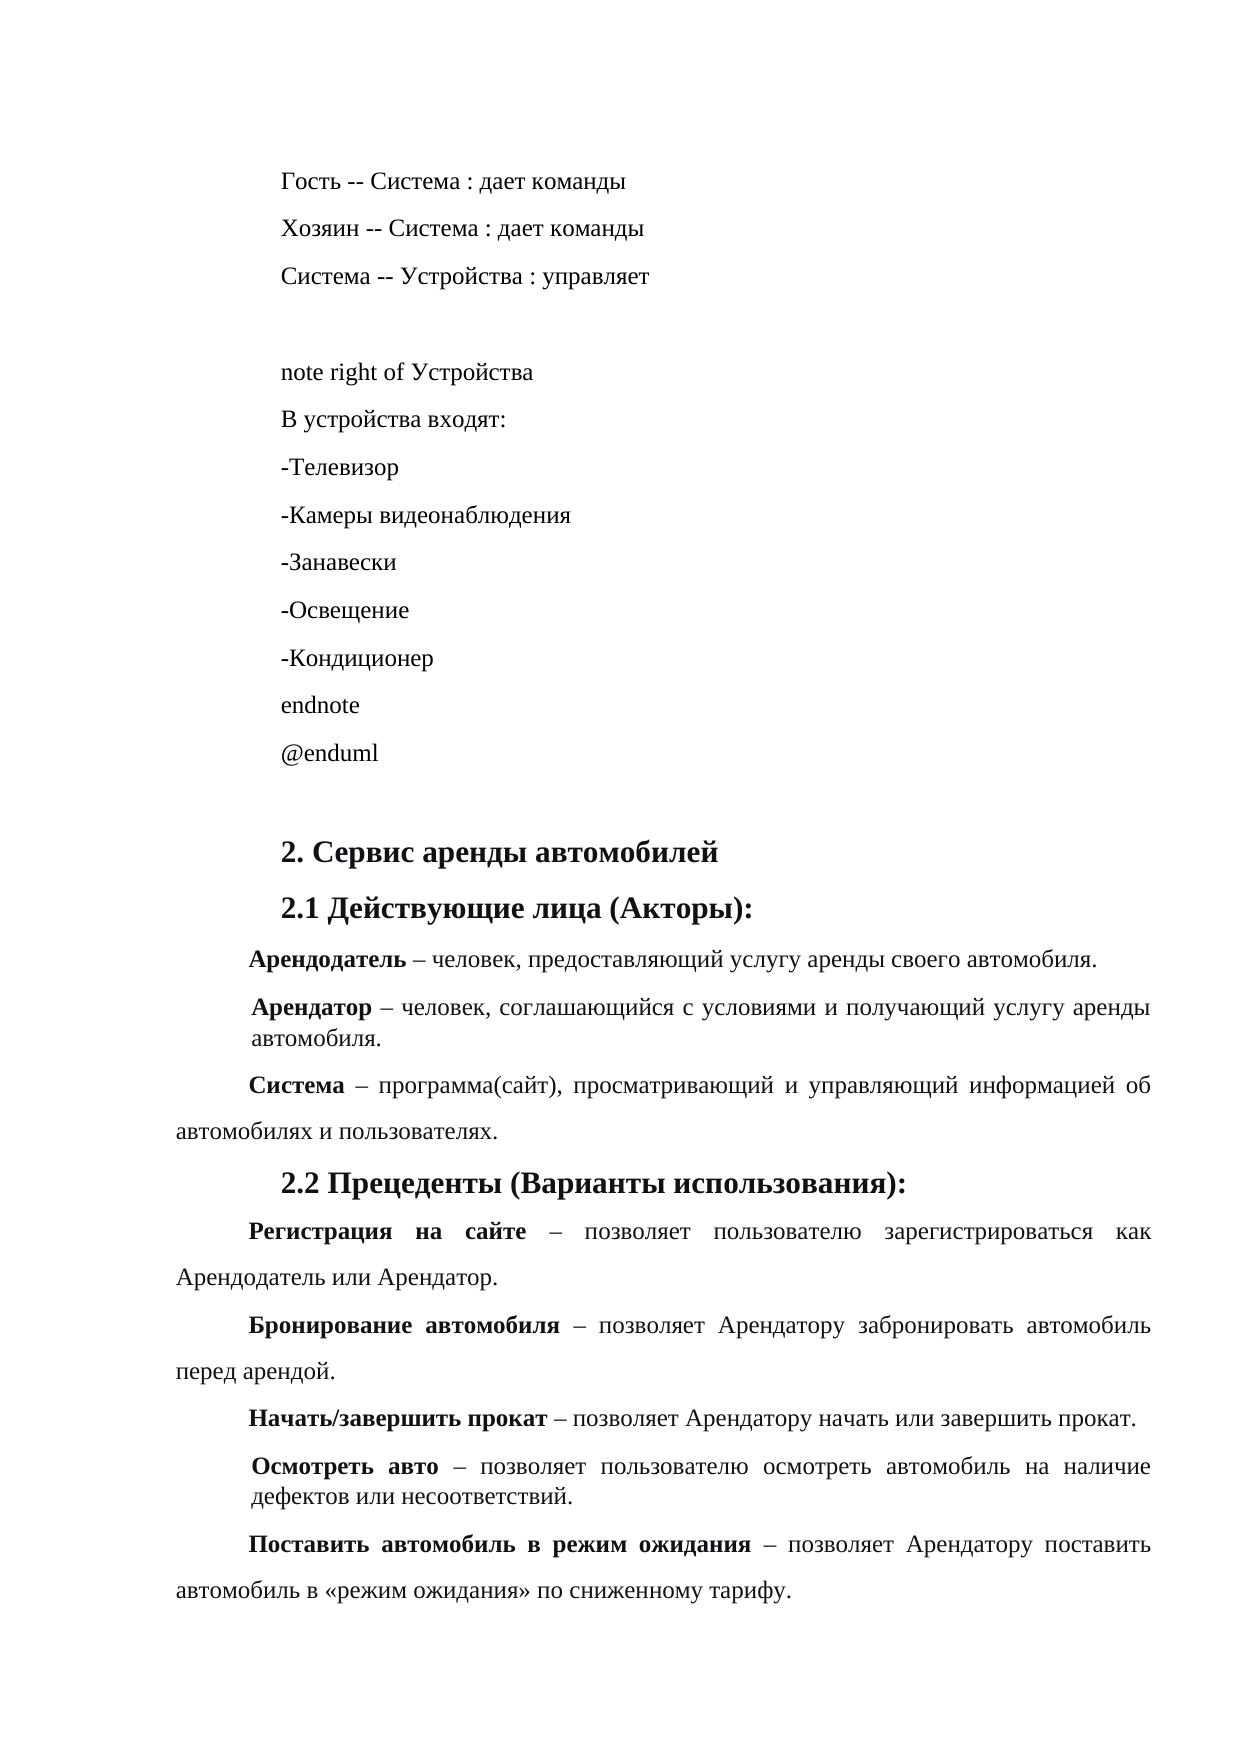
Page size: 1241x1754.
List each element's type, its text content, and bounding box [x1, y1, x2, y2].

text Арендодатель – человек, предоставляющий услугу аренды своего автомобиля. [176, 944, 1152, 973]
text Арендатор – человек, соглашающийся с условиями и получающий услугу аренды автомобиля. [251, 992, 1152, 1051]
text @enduml [281, 738, 1152, 767]
text 2.1 Действующие лица (Акторы): [281, 889, 1152, 925]
text Начать/завершить прокат – позволяет Арендатору начать или завершить прокат. [176, 1403, 1152, 1432]
text -Занавески [281, 547, 1152, 576]
text endnote [281, 691, 1152, 719]
text Осмотреть авто – позволяет пользователю осмотреть автомобиль на наличие дефектов или несоответствий. [251, 1451, 1152, 1510]
text -Кондиционер [281, 643, 1152, 672]
text -Освещение [281, 595, 1152, 624]
text -Телевизор [281, 452, 1152, 481]
text Гость -- Система : дает команды [281, 166, 1152, 194]
text Система -- Устройства : управляет [281, 261, 1152, 290]
text note right of Устройства [281, 357, 1152, 385]
text -Камеры видеонаблюдения [281, 500, 1152, 528]
text Хозяин -- Система : дает команды [281, 213, 1152, 242]
text Бронирование автомобиля – позволяет Арендатору забронировать автомобиль перед арендой. [176, 1310, 1152, 1385]
text 2. Сервис аренды автомобилей [281, 834, 1152, 870]
text Система – программа(сайт), просматривающий и управляющий информацией об автомобилях и пользователях. [176, 1070, 1152, 1145]
text В устройства входят: [281, 404, 1152, 433]
text 2.2 Прецеденты (Варианты использования): [281, 1164, 1152, 1200]
text Поставить автомобиль в режим ожидания – позволяет Арендатору поставить автомобиль в «режим ожидания» по сниженному тарифу. [176, 1529, 1152, 1604]
text Регистрация на сайте – позволяет пользователю зарегистрироваться как Арендодатель или Арендатор. [176, 1216, 1152, 1291]
